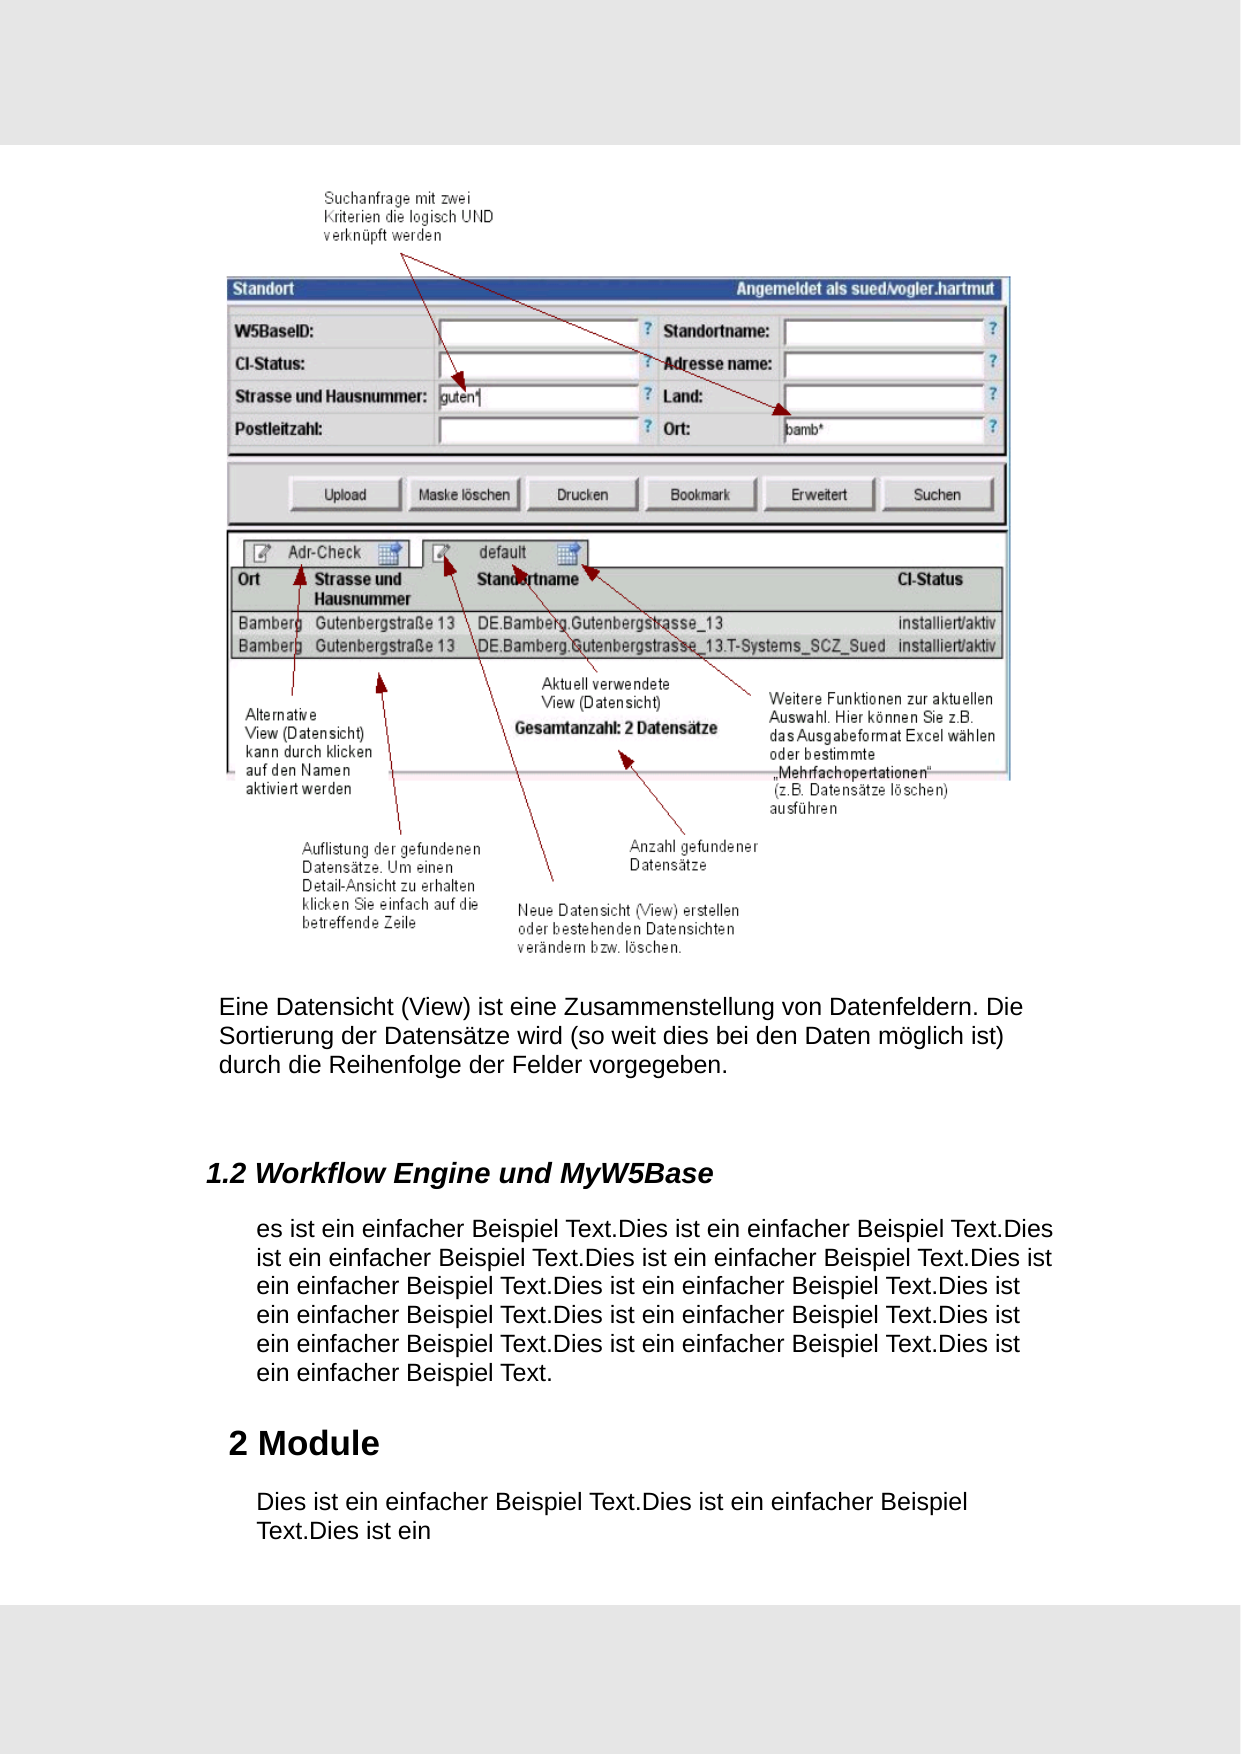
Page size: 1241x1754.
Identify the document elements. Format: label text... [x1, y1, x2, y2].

table_header Workflow Engine und MyW5Base [177, 1126, 1063, 1208]
picture [226, 183, 1014, 964]
table_header Module [177, 1392, 1063, 1481]
table_cell Eine Datensicht (View) ist eine Zusammenstellung von Datenfeldern. Die Sortierung der Datensätze wird (so weit dies bei den Daten möglich ist) durch die Reihenfolge der Felder vorgegeben. [177, 964, 1063, 1084]
table_cell Dies ist ein einfacher Beispiel Text.Dies ist ein einfacher Beispiel Text.Dies ist ein [177, 1481, 1063, 1550]
table_cell [1014, 184, 1063, 963]
table_cell [177, 184, 226, 963]
table_cell es ist ein einfacher Beispiel Text.Dies ist ein einfacher Beispiel Text.Dies ist ein einfacher Beispiel Text.Dies ist ein einfacher Beispiel Text.Dies ist ein einfacher Beispiel Text.Dies ist ein einfacher Beispiel Text.Dies ist ein einfacher Beispiel Text.Dies ist ein einfacher Beispiel Text.Dies ist ein einfacher Beispiel Text.Dies ist ein einfacher Beispiel Text.Dies ist ein einfacher Beispiel Text. [177, 1208, 1063, 1392]
